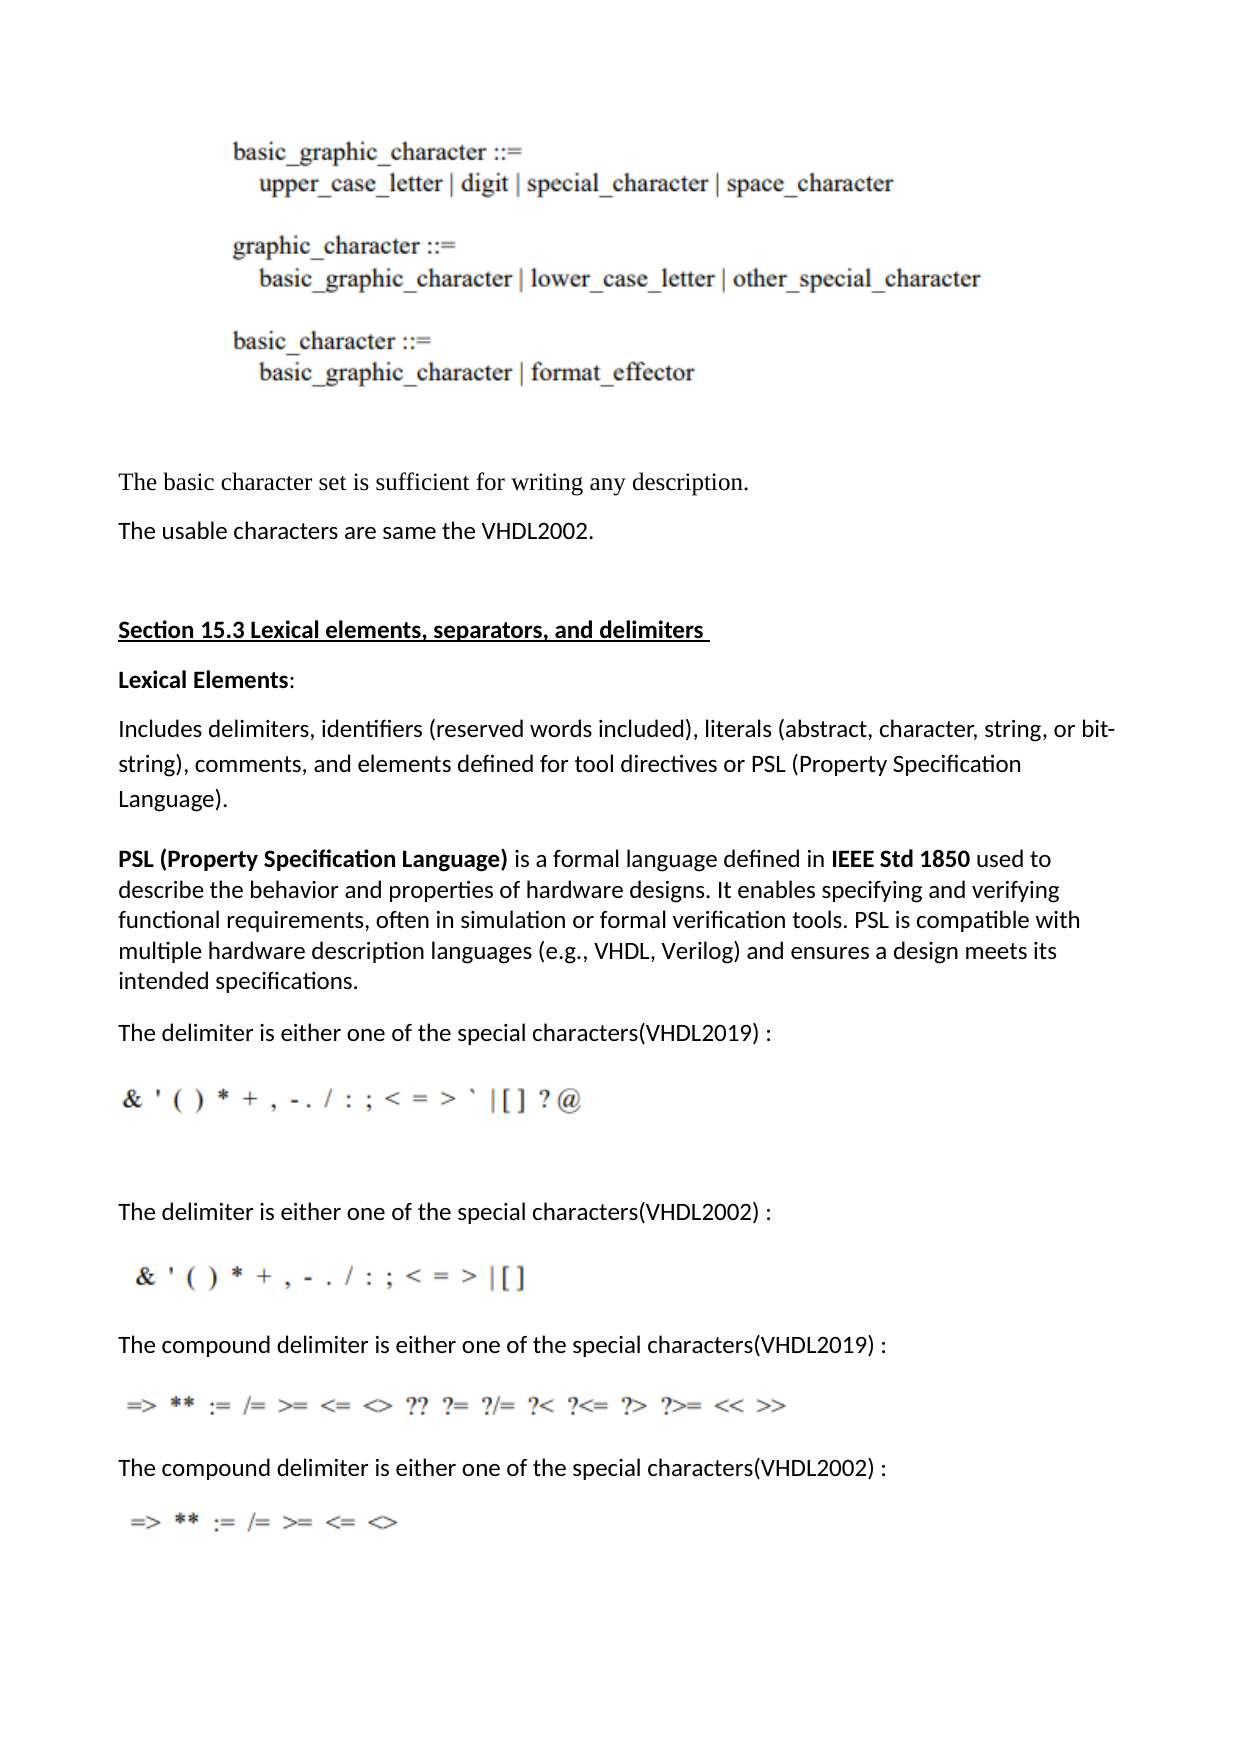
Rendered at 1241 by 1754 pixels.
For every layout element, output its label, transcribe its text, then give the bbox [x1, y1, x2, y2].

text The delimiter is either one of the special characters(VHDL2002) : [118, 1197, 1122, 1227]
text Section 15.3 Lexical elements, separators, and delimiters [118, 614, 1122, 645]
text Lexical Elements: [118, 664, 1122, 694]
text The compound delimiter is either one of the special characters(VHDL2002) : [118, 1452, 1122, 1482]
text The delimiter is either one of the special characters(VHDL2019) : [118, 1017, 1122, 1047]
text The basic character set is sufficient for writing any description. [118, 467, 1122, 496]
text The compound delimiter is either one of the special characters(VHDL2019) : [118, 1330, 1122, 1360]
text Includes delimiters, identifiers (reserved words included), literals (abstract, character, string, or bit-string), comments, and elements defined for tool directives or PSL (Property Specification Language). [118, 713, 1122, 814]
text The usable characters are same the VHDL2002. [118, 515, 1122, 546]
text PSL (Property Specification Language) is a formal language defined in IEEE Std 1850 used to describe the behavior and properties of hardware designs. It enables specifying and verifying functional requirements, often in simulation or formal verification tools. PSL is compatible with multiple hardware description languages (e.g., VHDL, Verilog) and ensures a design meets its intended specifications. [118, 843, 1122, 996]
